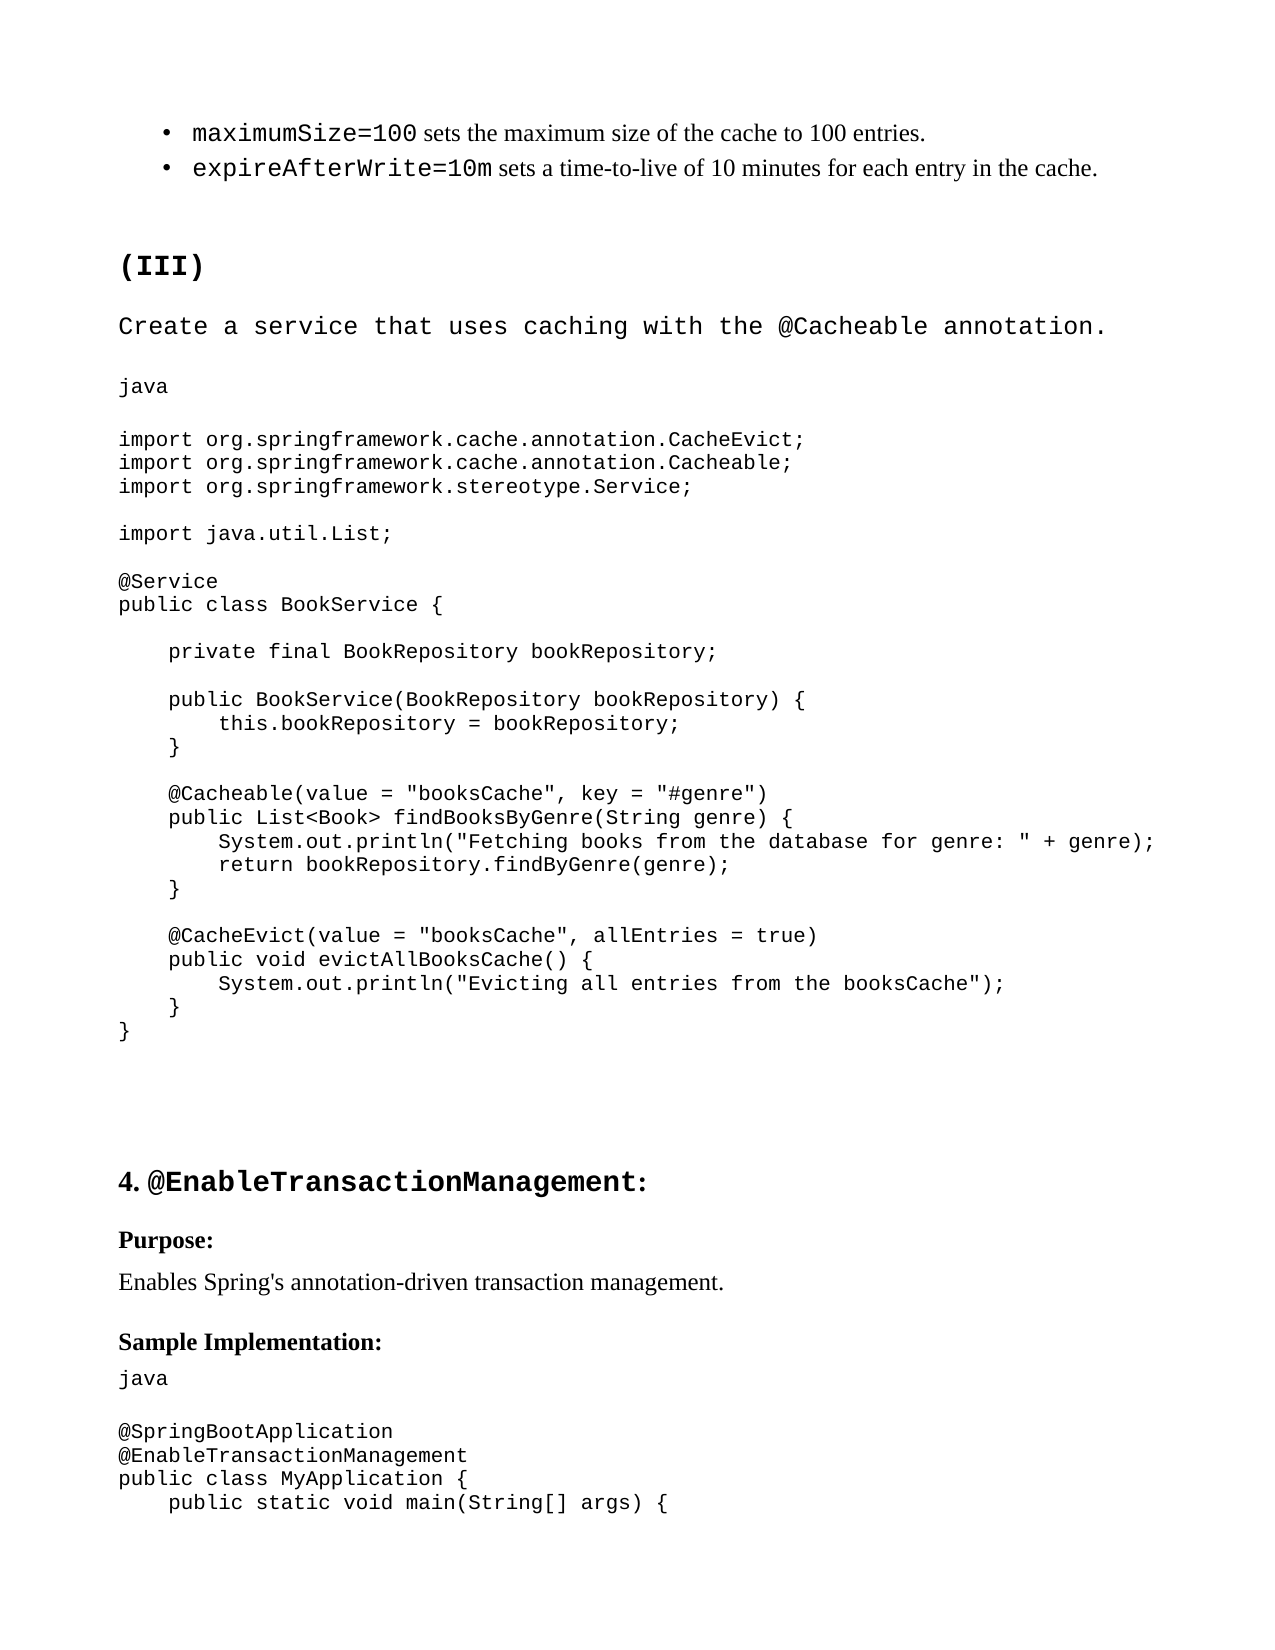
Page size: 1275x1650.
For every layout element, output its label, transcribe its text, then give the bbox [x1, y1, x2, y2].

text this.bookRepository = bookRepository; [118, 712, 1157, 736]
text public List<Book> findBooksByGenre(String genre) { [118, 807, 1157, 831]
text import org.springframework.cache.annotation.Cacheable; [118, 452, 1157, 476]
subtitle (III) [118, 251, 1157, 284]
text } [118, 878, 1157, 902]
text import org.springframework.cache.annotation.CacheEvict; [118, 429, 1157, 452]
text return bookRepository.findByGenre(genre); [118, 854, 1157, 878]
text } [118, 996, 1157, 1020]
text } [118, 1020, 1157, 1043]
text public BookService(BookRepository bookRepository) { [118, 689, 1157, 712]
text System.out.println("Fetching books from the database for genre: " + genre); [118, 831, 1157, 854]
text import org.springframework.stereotype.Service; [118, 476, 1157, 500]
text } [118, 736, 1157, 760]
text @Service [118, 571, 1157, 594]
text Create a service that uses caching with the @Cacheable annotation. [118, 314, 1157, 342]
text Enables Spring's annotation-driven transaction management. [118, 1267, 1157, 1295]
text @Cacheable(value = "booksCache", key = "#genre") [118, 783, 1157, 807]
text java [118, 1368, 1157, 1392]
text @EnableTransactionManagement [118, 1445, 1157, 1468]
text @CacheEvict(value = "booksCache", allEntries = true) [118, 925, 1157, 949]
text public class BookService { [118, 594, 1157, 618]
subtitle 4. @EnableTransactionManagement: [118, 1164, 1157, 1200]
list maximumSize=100 sets the maximum size of the cache to 100 entries. [162, 118, 1157, 149]
subtitle Purpose: [118, 1225, 1157, 1254]
text public class MyApplication { [118, 1468, 1157, 1492]
text System.out.println("Evicting all entries from the booksCache"); [118, 973, 1157, 996]
list expireAfterWrite=10m sets a time-to-live of 10 minutes for each entry in the cache. [162, 153, 1157, 184]
text java [118, 376, 1157, 399]
text @SpringBootApplication [118, 1421, 1157, 1445]
subtitle Sample Implementation: [118, 1327, 1157, 1356]
text public void evictAllBooksCache() { [118, 949, 1157, 973]
text public static void main(String[] args) { [118, 1492, 1157, 1516]
text private final BookRepository bookRepository; [118, 642, 1157, 665]
text import java.util.List; [118, 523, 1157, 547]
